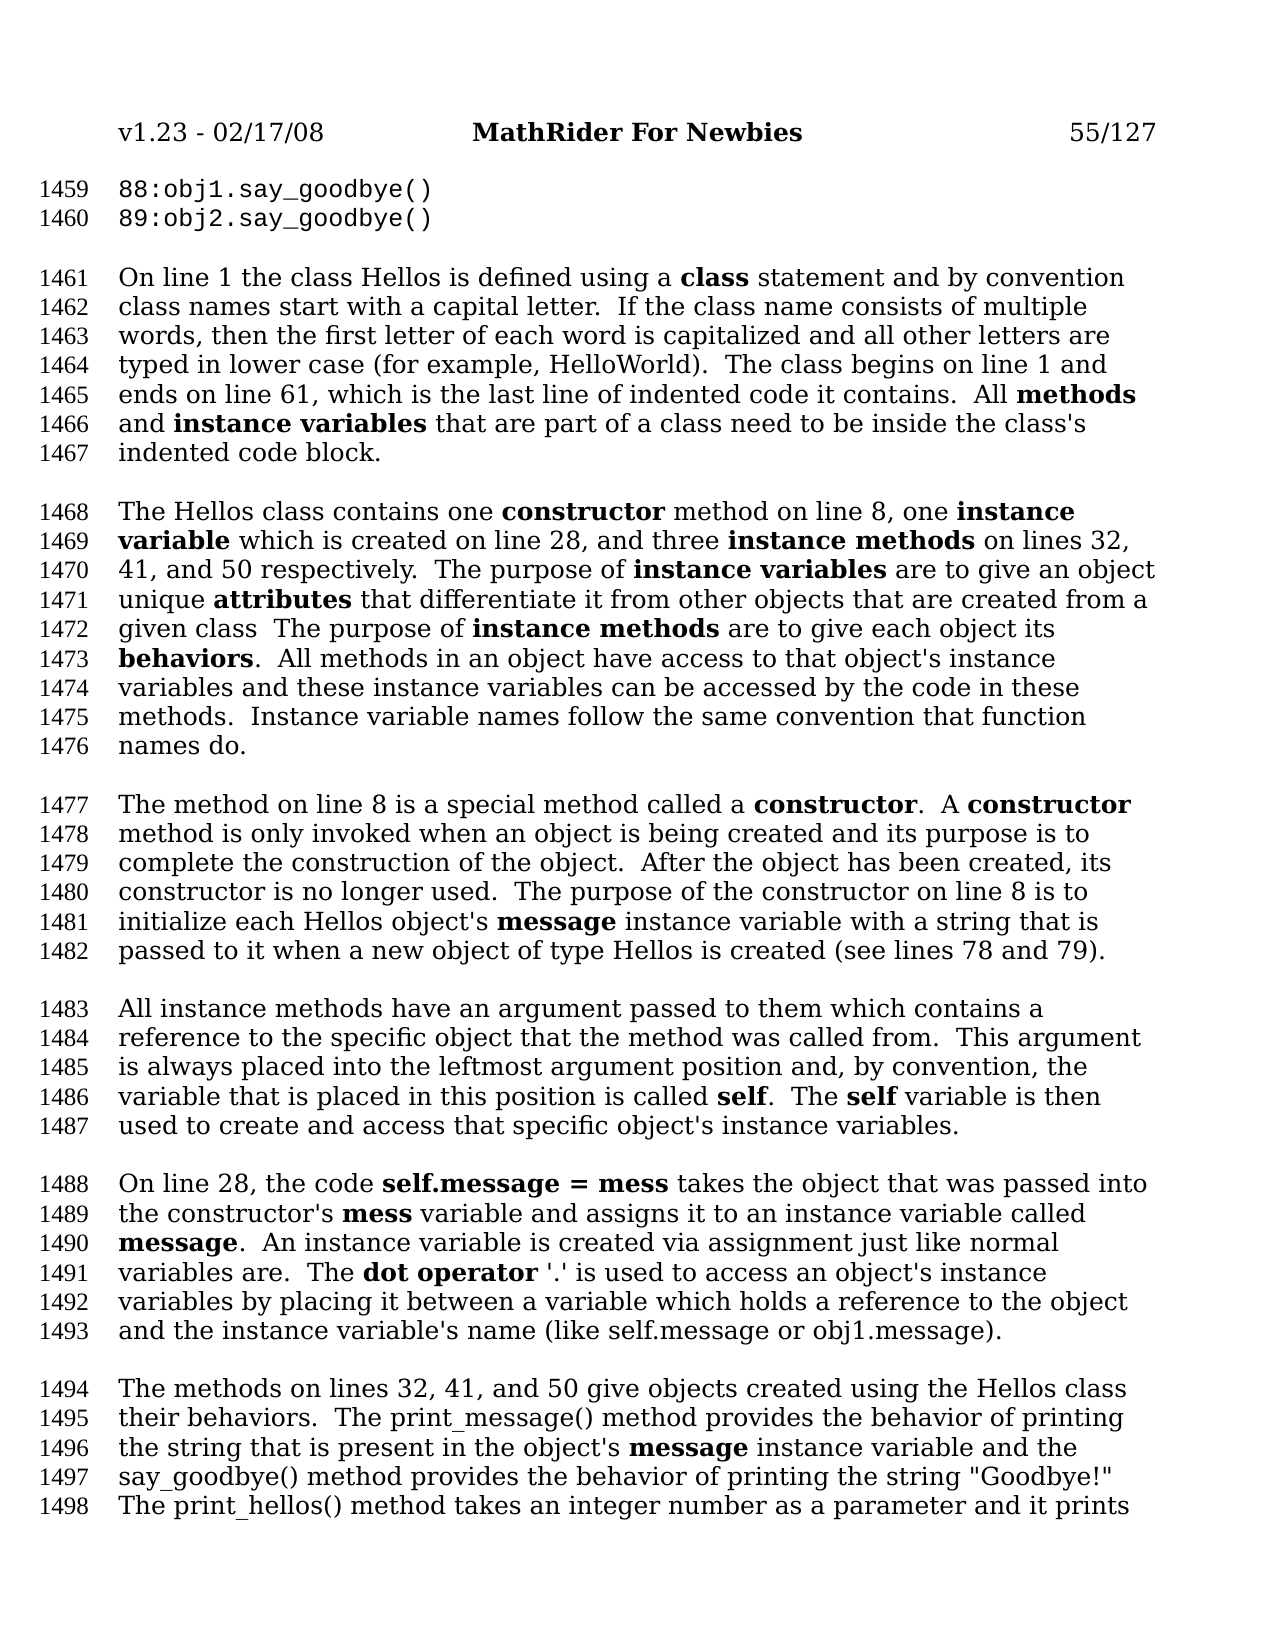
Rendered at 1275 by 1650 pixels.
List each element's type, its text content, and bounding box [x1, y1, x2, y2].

text The Hellos class contains one constructor method on line 8, one instance variable which is created on line 28, and three instance methods on lines 32, 41, and 50 respectively. The purpose of instance variables are to give an object unique attributes that differentiate it from other objects that are created from a given class The purpose of instance methods are to give each object its behaviors. All methods in an object have access to that object's instance variables and these instance variables can be accessed by the code in these methods. Instance variable names follow the same convention that function names do. [118, 497, 1157, 761]
text 89:obj2.say_goodbye() [118, 205, 1157, 234]
text The methods on lines 32, 41, and 50 give objects created using the Hellos class their behaviors. The print_message() method provides the behavior of printing the string that is present in the object's message instance variable and the say_goodbye() method provides the behavior of printing the string "Goodbye!" The print_hellos() method takes an integer number as a parameter and it prints [118, 1374, 1157, 1521]
text On line 28, the code self.message = mess takes the object that was passed into the constructor's mess variable and assigns it to an instance variable called message. An instance variable is created via assignment just like normal variables are. The dot operator '.' is used to access an object's instance variables by placing it between a variable which holds a reference to the object and the instance variable's name (like self.message or obj1.message). [118, 1169, 1157, 1345]
text 88:obj1.say_goodbye() [118, 177, 1157, 205]
text All instance methods have an argument passed to them which contains a reference to the specific object that the method was called from. This argument is always placed into the leftmost argument position and, by convention, the variable that is placed in this position is called self. The self variable is then used to create and access that specific object's instance variables. [118, 994, 1157, 1140]
text On line 1 the class Hellos is defined using a class statement and by convention class names start with a capital letter. If the class name consists of multiple words, then the first letter of each word is capitalized and all other letters are typed in lower case (for example, HelloWorld). The class begins on line 1 and ends on line 61, which is the last line of indented code it contains. All methods and instance variables that are part of a class need to be inside the class's indented code block. [118, 263, 1157, 468]
text The method on line 8 is a special method called a constructor. A constructor method is only invoked when an object is being created and its purpose is to complete the construction of the object. After the object has been created, its constructor is no longer used. The purpose of the constructor on line 8 is to initialize each Hellos object's message instance variable with a string that is passed to it when a new object of type Hellos is created (see lines 78 and 79). [118, 790, 1157, 965]
